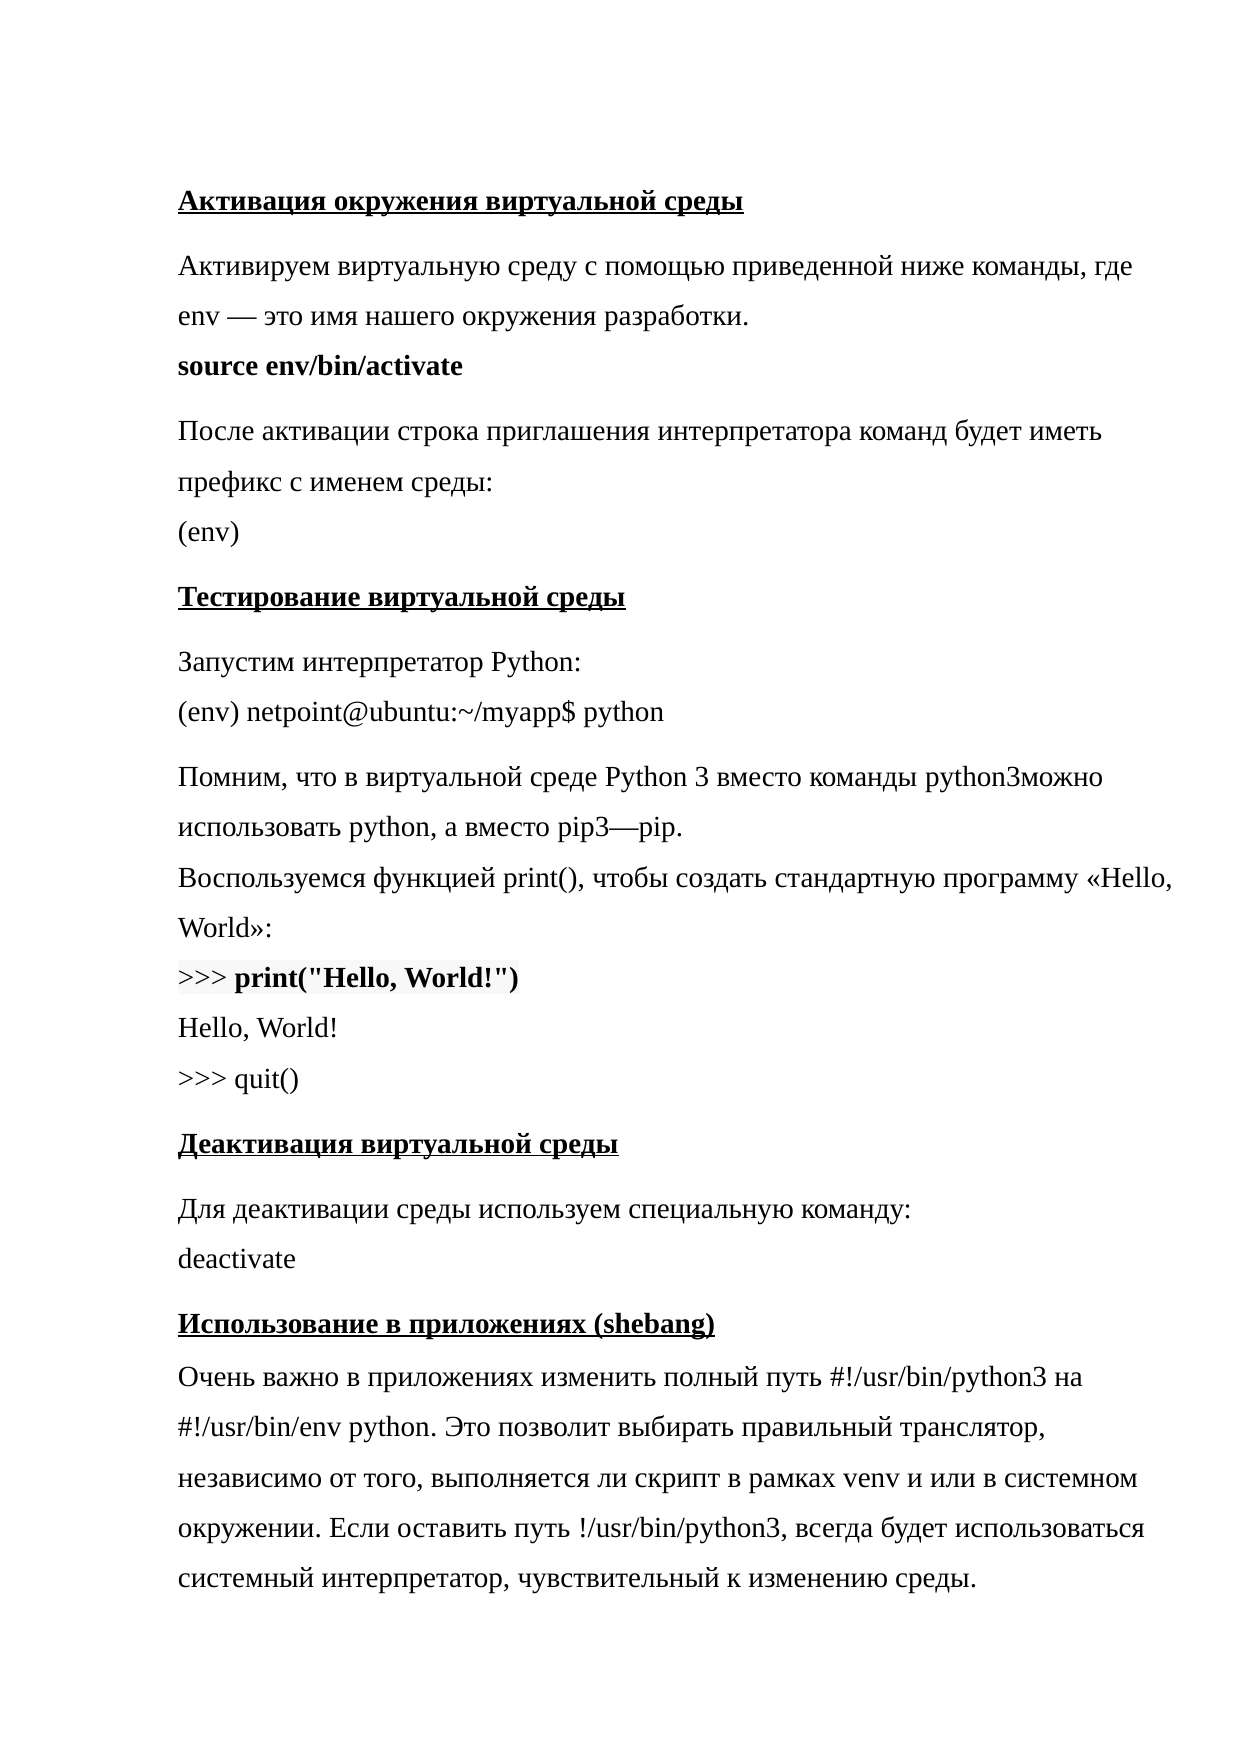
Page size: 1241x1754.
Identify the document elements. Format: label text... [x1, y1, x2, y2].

text Деактивация виртуальной среды [178, 1126, 1182, 1159]
text Помним, что в виртуальной среде Python 3 вместо команды python3можно использовать python, а вместо pip3—pip. [178, 759, 1182, 843]
text Активация окружения виртуальной среды [178, 183, 1182, 217]
text (env) [178, 514, 1182, 548]
text >>> quit() [178, 1061, 1182, 1094]
text Воспользуемся функцией print(), чтобы создать стандартную программу «Hello, World»: [178, 860, 1182, 943]
text Запустим интерпретатор Python: [178, 644, 1182, 677]
text Активируем виртуальную среду с помощью приведенной ниже команды, где env — это имя нашего окружения разработки. [178, 248, 1182, 332]
text Тестирование виртуальной среды [178, 579, 1182, 612]
text (env) netpoint@ubuntu:~/myapp$ python [178, 694, 1182, 728]
text deactivate [178, 1241, 1182, 1274]
text Для деактивации среды используем специальную команду: [178, 1191, 1182, 1224]
text После активации строка приглашения интерпретатора команд будет иметь префикс с именем среды: [178, 413, 1182, 497]
text Очень важно в приложениях изменить полный путь #!/usr/bin/python3 на #!/usr/bin/env python. Это позволит выбирать правильный транслятор, независимо от того, выполняется ли скрипт в рамках venv и или в системном окружении. Если оставить путь !/usr/bin/python3, всегда будет использоваться системный интерпретатор, чувствительный к изменению среды. [178, 1359, 1182, 1594]
text Hello, World! [178, 1011, 1182, 1044]
text >>> print("Hello, World!") [178, 960, 1182, 994]
text Использование в приложениях (shebang) [178, 1306, 1182, 1339]
text source env/bin/activate [178, 348, 1182, 382]
